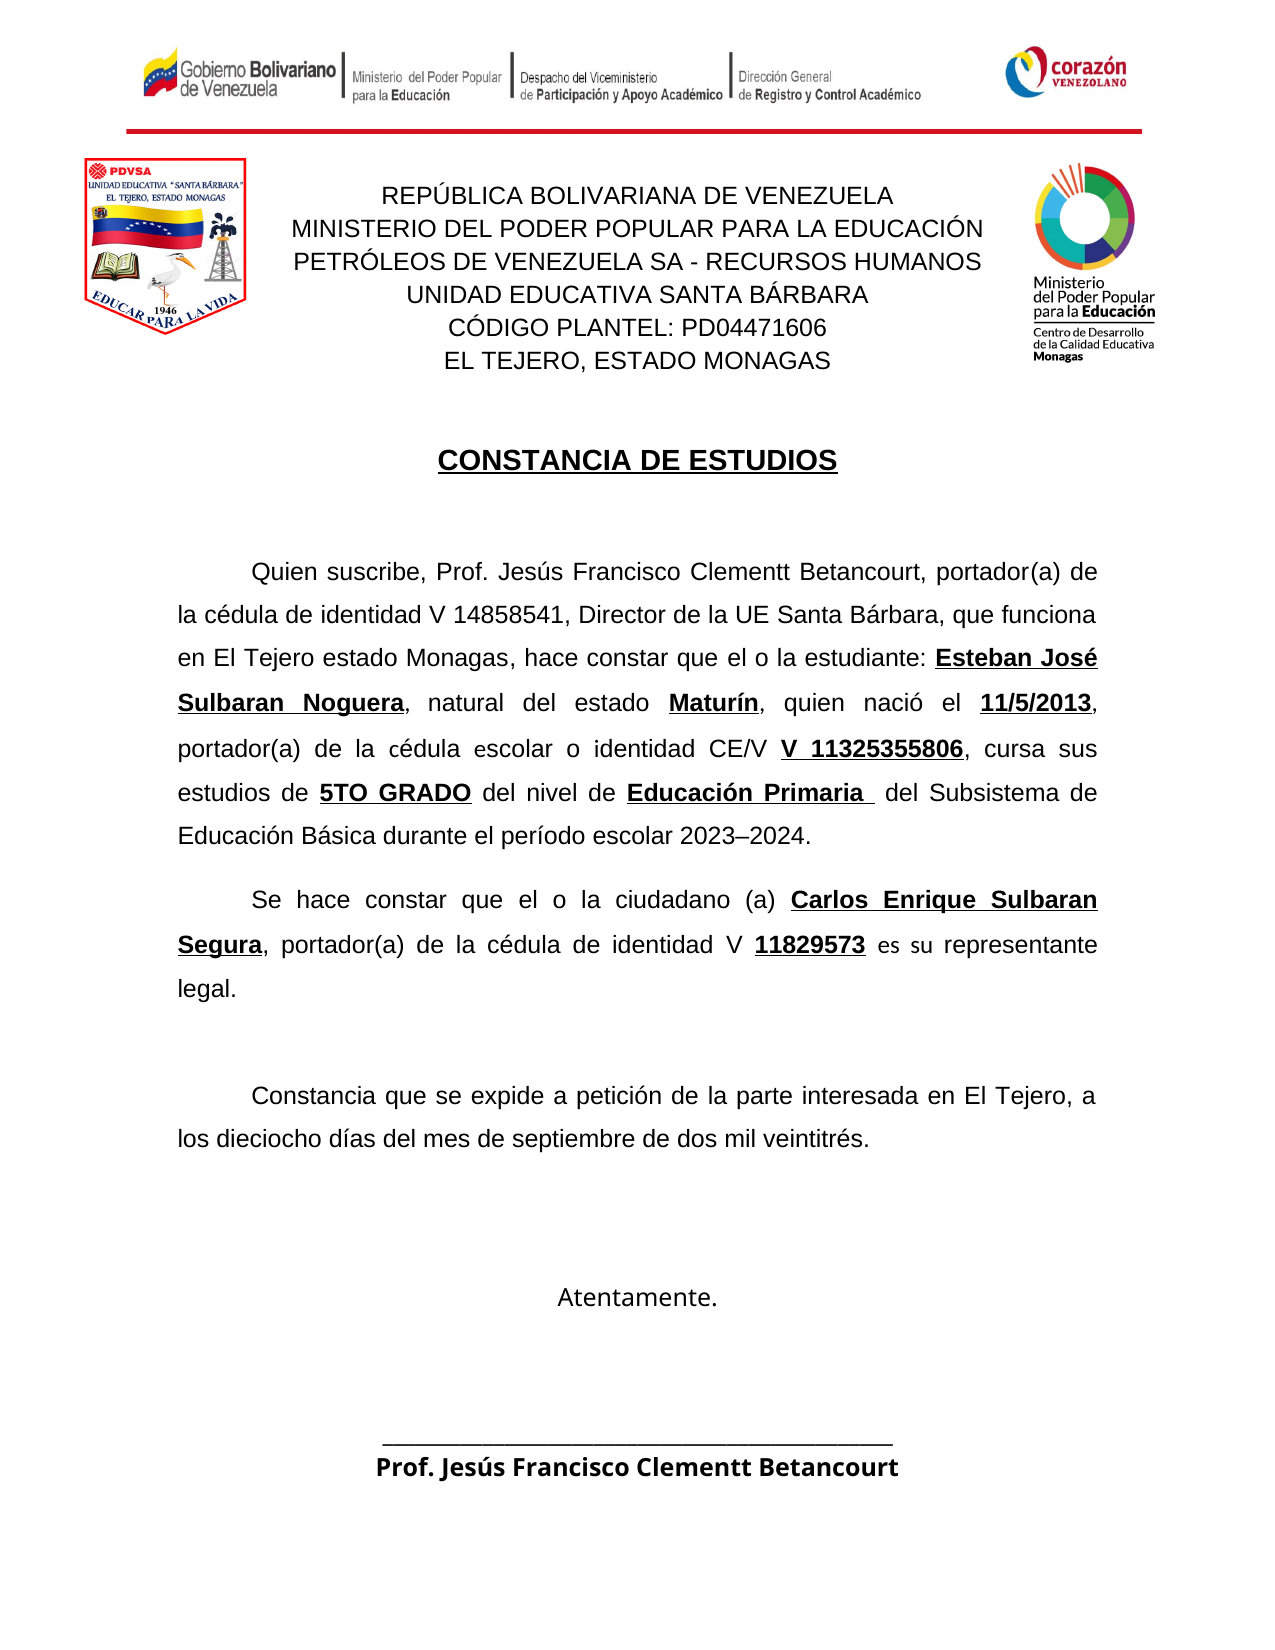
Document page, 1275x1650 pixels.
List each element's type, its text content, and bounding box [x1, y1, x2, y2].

picture [79, 158, 252, 335]
text Quien suscribe, Prof. Jesús Francisco Clementt Betancourt, portador(a) de la cédula de identidad V 14858541, Director de la UE Santa Bárbara, que funciona en El Tejero estado Monagas, hace constar que el o la estudiante: Esteban José Sulbaran Noguera, natural del estado Maturín, quien nació el 11/5/2013, portador(a) de la cédula escolar o identidad CE/V V 11325355806, cursa sus estudios de 5TO GRADO del nivel de Educación Primaria del Subsistema de Educación Básica durante el período escolar 2023–2024. [177, 557, 1098, 849]
text Atentamente. [177, 1279, 1098, 1313]
text Prof. Jesús Francisco Clementt Betancourt [177, 1450, 1098, 1484]
text Constancia que se expide a petición de la parte interesada en El Tejero, a los dieciocho días del mes de septiembre de dos mil veintitrés. [177, 1081, 1098, 1153]
subtitle REPÚBLICA BOLIVARIANA DE VENEZUELA [252, 181, 978, 209]
picture [126, 11, 1142, 134]
text ______________________________________________ [177, 1416, 1098, 1450]
text EL TEJERO, ESTADO MONAGAS [177, 346, 978, 374]
subtitle CONSTANCIA DE ESTUDIOS [177, 443, 1098, 476]
picture [978, 153, 1200, 377]
subtitle PETRÓLEOS DE VENEZUELA SA - RECURSOS HUMANOS [252, 247, 978, 275]
text Se hace constar que el o la ciudadano (a) Carlos Enrique Sulbaran Segura, portador(a) de la cédula de identidad V 11829573 es su representante legal. [177, 885, 1098, 1002]
subtitle MINISTERIO DEL PODER POPULAR PARA LA EDUCACIÓN [252, 214, 978, 242]
text CÓDIGO PLANTEL: PD04471606 [177, 313, 978, 341]
text UNIDAD EDUCATIVA SANTA BÁRBARA [252, 280, 978, 308]
